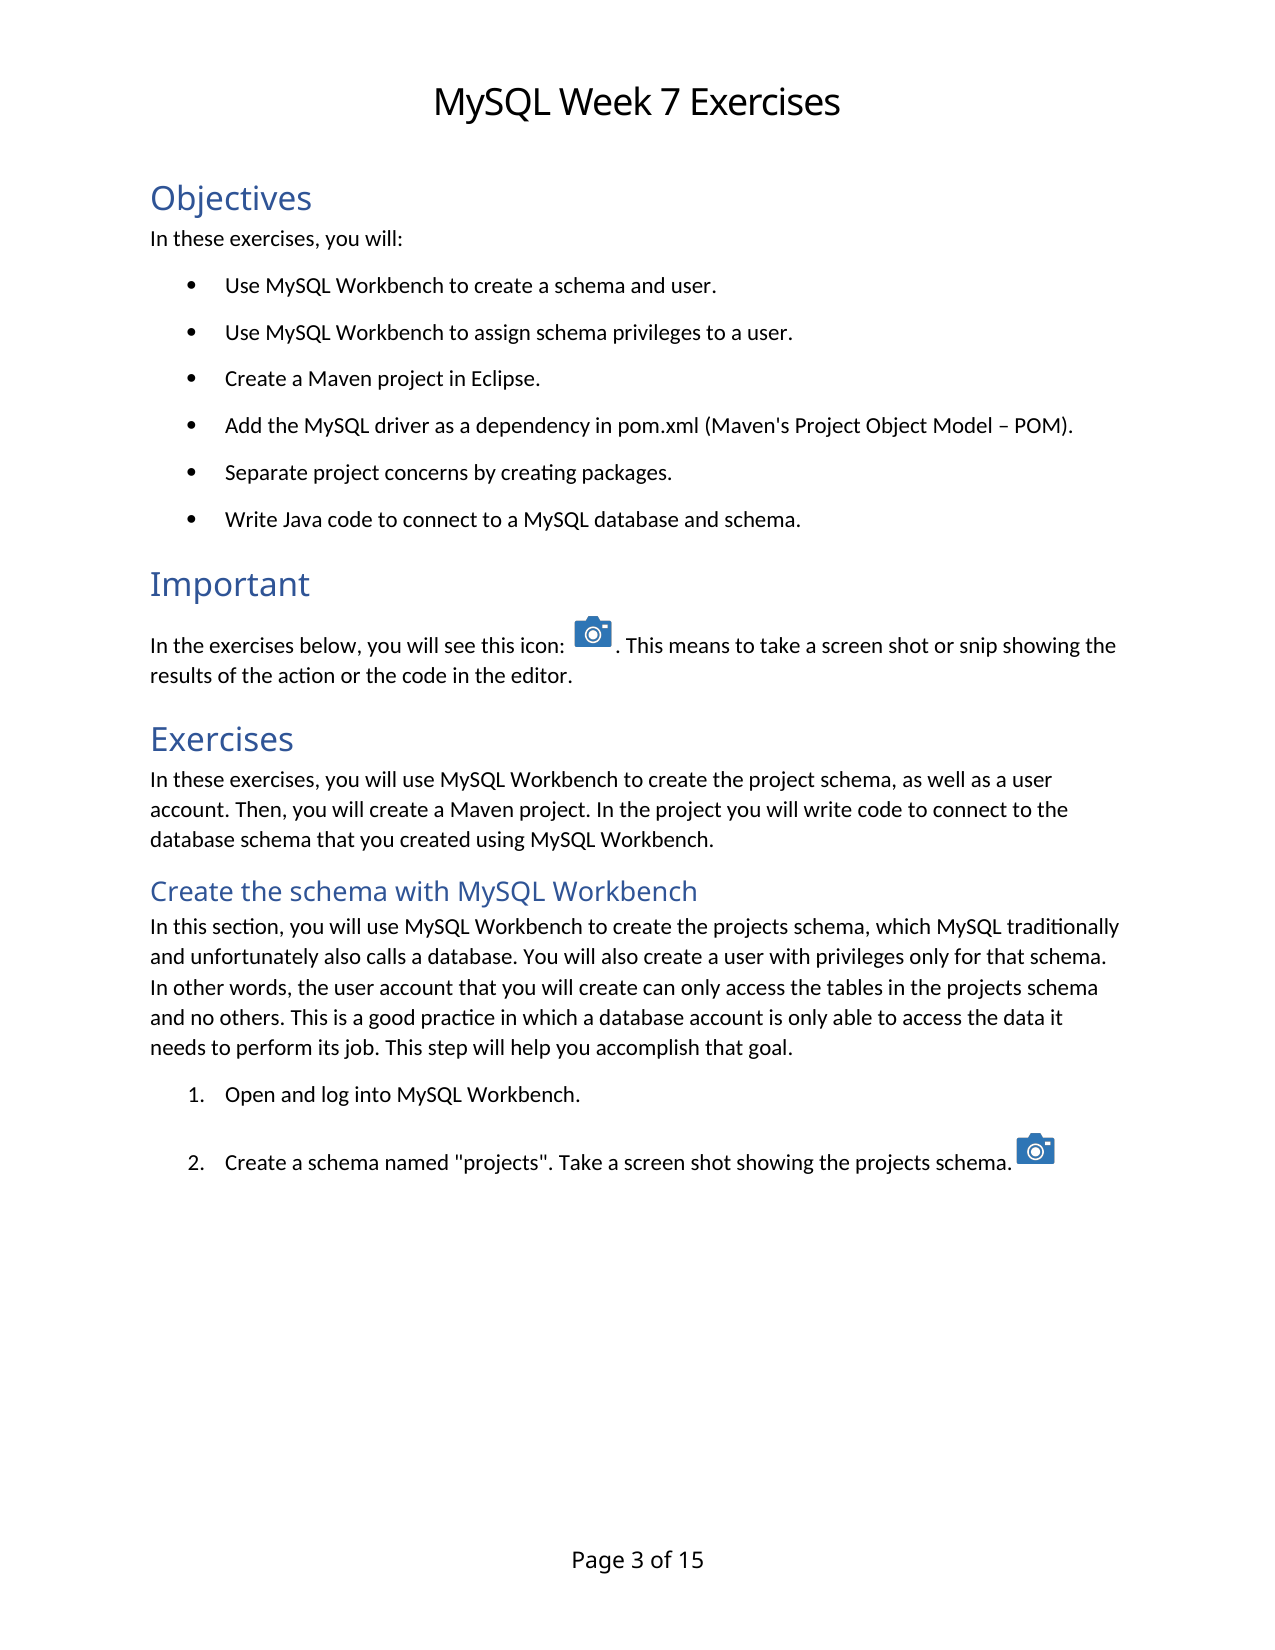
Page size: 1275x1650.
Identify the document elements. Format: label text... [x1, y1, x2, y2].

list Create a schema named "projects". Take a screen shot showing the projects schema. [187, 1127, 1125, 1176]
subtitle Exercises [150, 716, 1125, 762]
subtitle Create the schema with MySQL Workbench [150, 872, 1125, 909]
list Separate project concerns by creating packages. [187, 458, 1125, 486]
list Open and log into MySQL Workbench. [187, 1080, 1125, 1108]
text In this section, you will use MySQL Workbench to create the projects schema, which MySQL traditionally and unfortunately also calls a database. You will also create a user with privileges only for that schema. In other words, the user account that you will create can only access the tables in the projects schema and no others. This is a good practice in which a database account is only able to access the data it needs to perform its job. This step will help you accomplish that goal. [150, 912, 1125, 1061]
list Write Java code to connect to a MySQL database and schema. [187, 505, 1125, 533]
list Add the MySQL driver as a dependency in pom.xml (Maven's Project Object Model – POM). [187, 411, 1125, 439]
list Use MySQL Workbench to assign schema privileges to a user. [187, 318, 1125, 346]
list Use MySQL Workbench to create a schema and user. [187, 271, 1125, 299]
text In the exercises below, you will see this icon: . This means to take a screen shot or snip showing the results of the action or the code in the editor. [150, 609, 1125, 689]
picture [571, 609, 615, 654]
subtitle Important [150, 560, 1125, 606]
list Create a Maven project in Eclipse. [187, 364, 1125, 393]
subtitle Objectives [150, 175, 1125, 220]
text In these exercises, you will use MySQL Workbench to create the project schema, as well as a user account. Then, you will create a Maven project. In the project you will write code to connect to the database schema that you created using MySQL Workbench. [150, 765, 1125, 854]
picture [1013, 1126, 1058, 1171]
text In these exercises, you will: [150, 224, 1125, 252]
